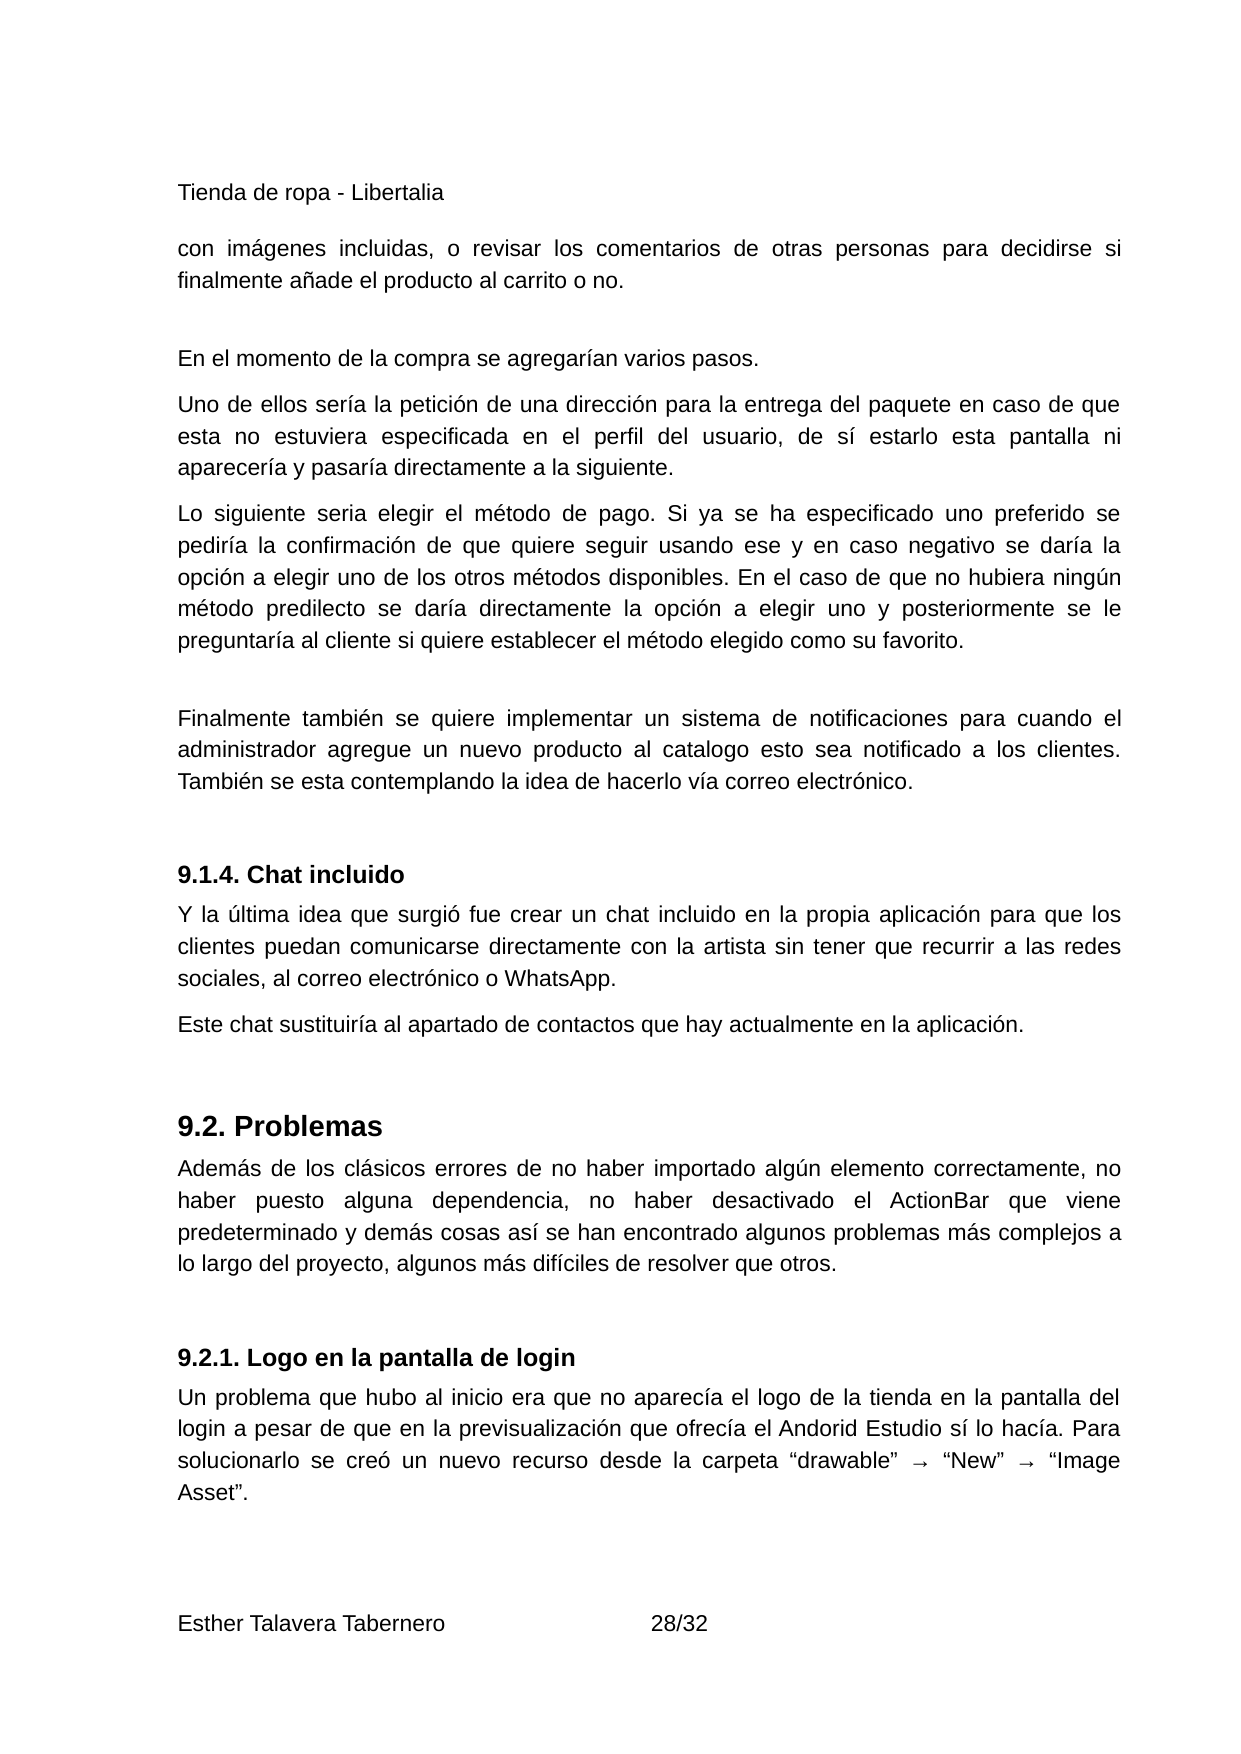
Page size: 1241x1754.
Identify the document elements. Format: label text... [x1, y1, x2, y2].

subtitle 9.2. Problemas [177, 1109, 1122, 1143]
text Uno de ellos sería la petición de una dirección para la entrega del paquete en caso de que esta no estuviera especificada en el perfil del usuario, de sí estarlo esta pantalla ni aparecería y pasaría directamente a la siguiente. [177, 391, 1122, 481]
text Este chat sustituiría al apartado de contactos que hay actualmente en la aplicación. [177, 1011, 1122, 1037]
text Un problema que hubo al inicio era que no aparecía el logo de la tienda en la pantalla del login a pesar de que en la previsualización que ofrecía el Andorid Estudio sí lo hacía. Para solucionarlo se creó un nuevo recurso desde la carpeta “drawable” → “New” → “Image Asset”. [177, 1384, 1122, 1505]
subtitle 9.1.4. Chat incluido [177, 860, 1122, 889]
text En el momento de la compra se agregarían varios pasos. [177, 345, 1122, 371]
text Además de los clásicos errores de no haber importado algún elemento correctamente, no haber puesto alguna dependencia, no haber desactivado el ActionBar que viene predeterminado y demás cosas así se han encontrado algunos problemas más complejos a lo largo del proyecto, algunos más difíciles de resolver que otros. [177, 1155, 1122, 1276]
text Y la última idea que surgió fue crear un chat incluido en la propia aplicación para que los clientes puedan comunicarse directamente con la artista sin tener que recurrir a las redes sociales, al correo electrónico o WhatsApp. [177, 901, 1122, 991]
text Lo siguiente seria elegir el método de pago. Si ya se ha especificado uno preferido se pediría la confirmación de que quiere seguir usando ese y en caso negativo se daría la opción a elegir uno de los otros métodos disponibles. En el caso de que no hubiera ningún método predilecto se daría directamente la opción a elegir uno y posteriormente se le preguntaría al cliente si quiere establecer el método elegido como su favorito. [177, 500, 1122, 653]
text Finalmente también se quiere implementar un sistema de notificaciones para cuando el administrador agregue un nuevo producto al catalogo esto sea notificado a los clientes. También se esta contemplando la idea de hacerlo vía correo electrónico. [177, 704, 1122, 794]
subtitle 9.2.1. Logo en la pantalla de login [177, 1343, 1122, 1371]
text con imágenes incluidas, o revisar los comentarios de otras personas para decidirse si finalmente añade el producto al carrito o no. [177, 235, 1122, 293]
